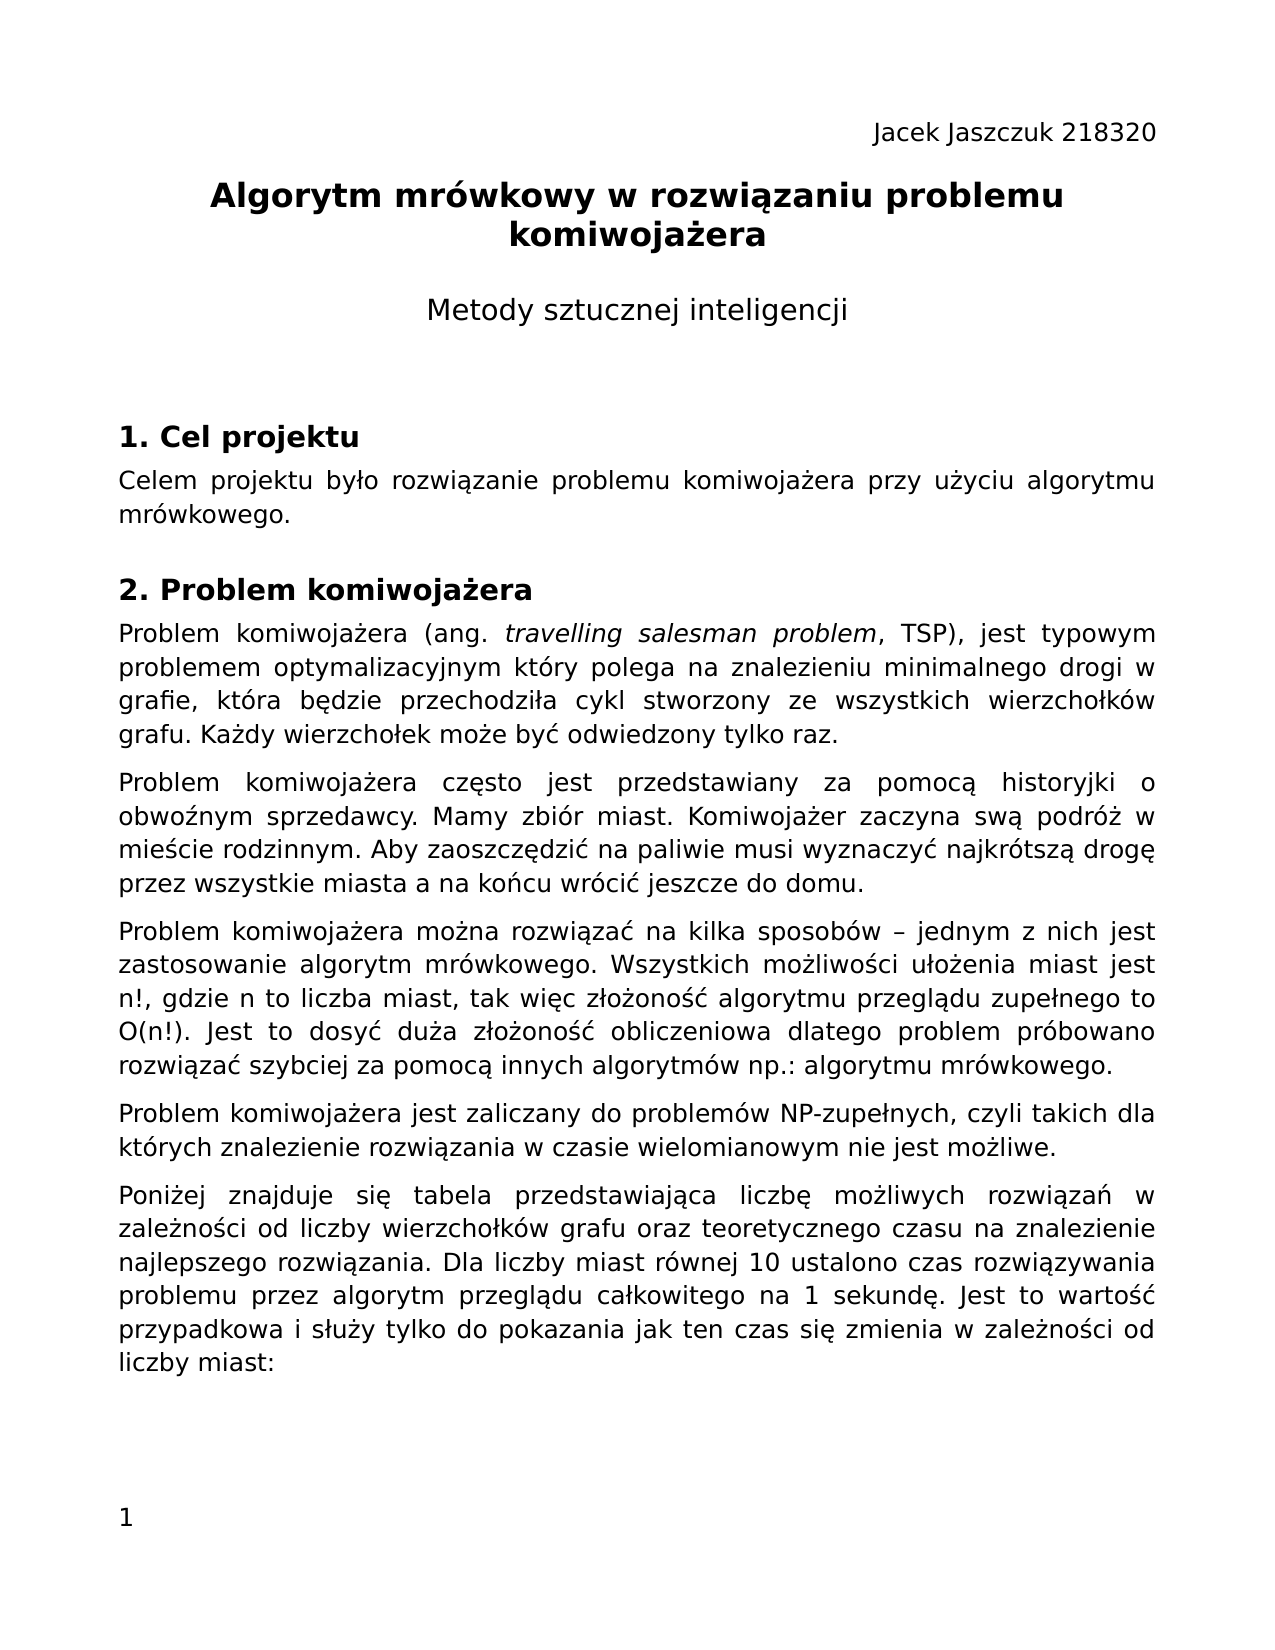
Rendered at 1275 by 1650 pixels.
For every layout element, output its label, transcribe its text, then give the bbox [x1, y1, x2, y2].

text Celem projektu było rozwiązanie problemu komiwojażera przy użyciu algorytmu mrówkowego. [118, 466, 1157, 529]
text Jacek Jaszczuk 218320 [118, 118, 1157, 147]
text Algorytm mrówkowy w rozwiązaniu problemu komiwojażera [118, 176, 1157, 254]
text Problem komiwojażera często jest przedstawiany za pomocą historyjki o obwoźnym sprzedawcy. Mamy zbiór miast. Komiwojażer zaczyna swą podróż w mieście rodzinnym. Aby zaoszczędzić na paliwie musi wyznaczyć najkrótszą drogę przez wszystkie miasta a na końcu wrócić jeszcze do domu. [118, 768, 1157, 898]
text Problem komiwojażera jest zaliczany do problemów NP-zupełnych, czyli takich dla których znalezienie rozwiązania w czasie wielomianowym nie jest możliwe. [118, 1099, 1157, 1162]
text Metody sztucznej inteligencji [118, 293, 1157, 327]
subtitle 1. Cel projektu [118, 420, 1157, 454]
text Problem komiwojażera można rozwiązać na kilka sposobów – jednym z nich jest zastosowanie algorytm mrówkowego. Wszystkich możliwości ułożenia miast jest n!, gdzie n to liczba miast, tak więc złożoność algorytmu przeglądu zupełnego to O(n!). Jest to dosyć duża złożoność obliczeniowa dlatego problem próbowano rozwiązać szybciej za pomocą innych algorytmów np.: algorytmu mrówkowego. [118, 917, 1157, 1080]
subtitle 2. Problem komiwojażera [118, 573, 1157, 607]
text Poniżej znajduje się tabela przedstawiająca liczbę możliwych rozwiązań w zależności od liczby wierzchołków grafu oraz teoretycznego czasu na znalezienie najlepszego rozwiązania. Dla liczby miast równej 10 ustalono czas rozwiązywania problemu przez algorytm przeglądu całkowitego na 1 sekundę. Jest to wartość przypadkowa i służy tylko do pokazania jak ten czas się zmienia w zależności od liczby miast: [118, 1181, 1157, 1378]
text Problem komiwojażera (ang. travelling salesman problem, TSP), jest typowym problemem optymalizacyjnym który polega na znalezieniu minimalnego drogi w grafie, która będzie przechodziła cykl stworzony ze wszystkich wierzchołków grafu. Każdy wierzchołek może być odwiedzony tylko raz. [118, 619, 1157, 749]
